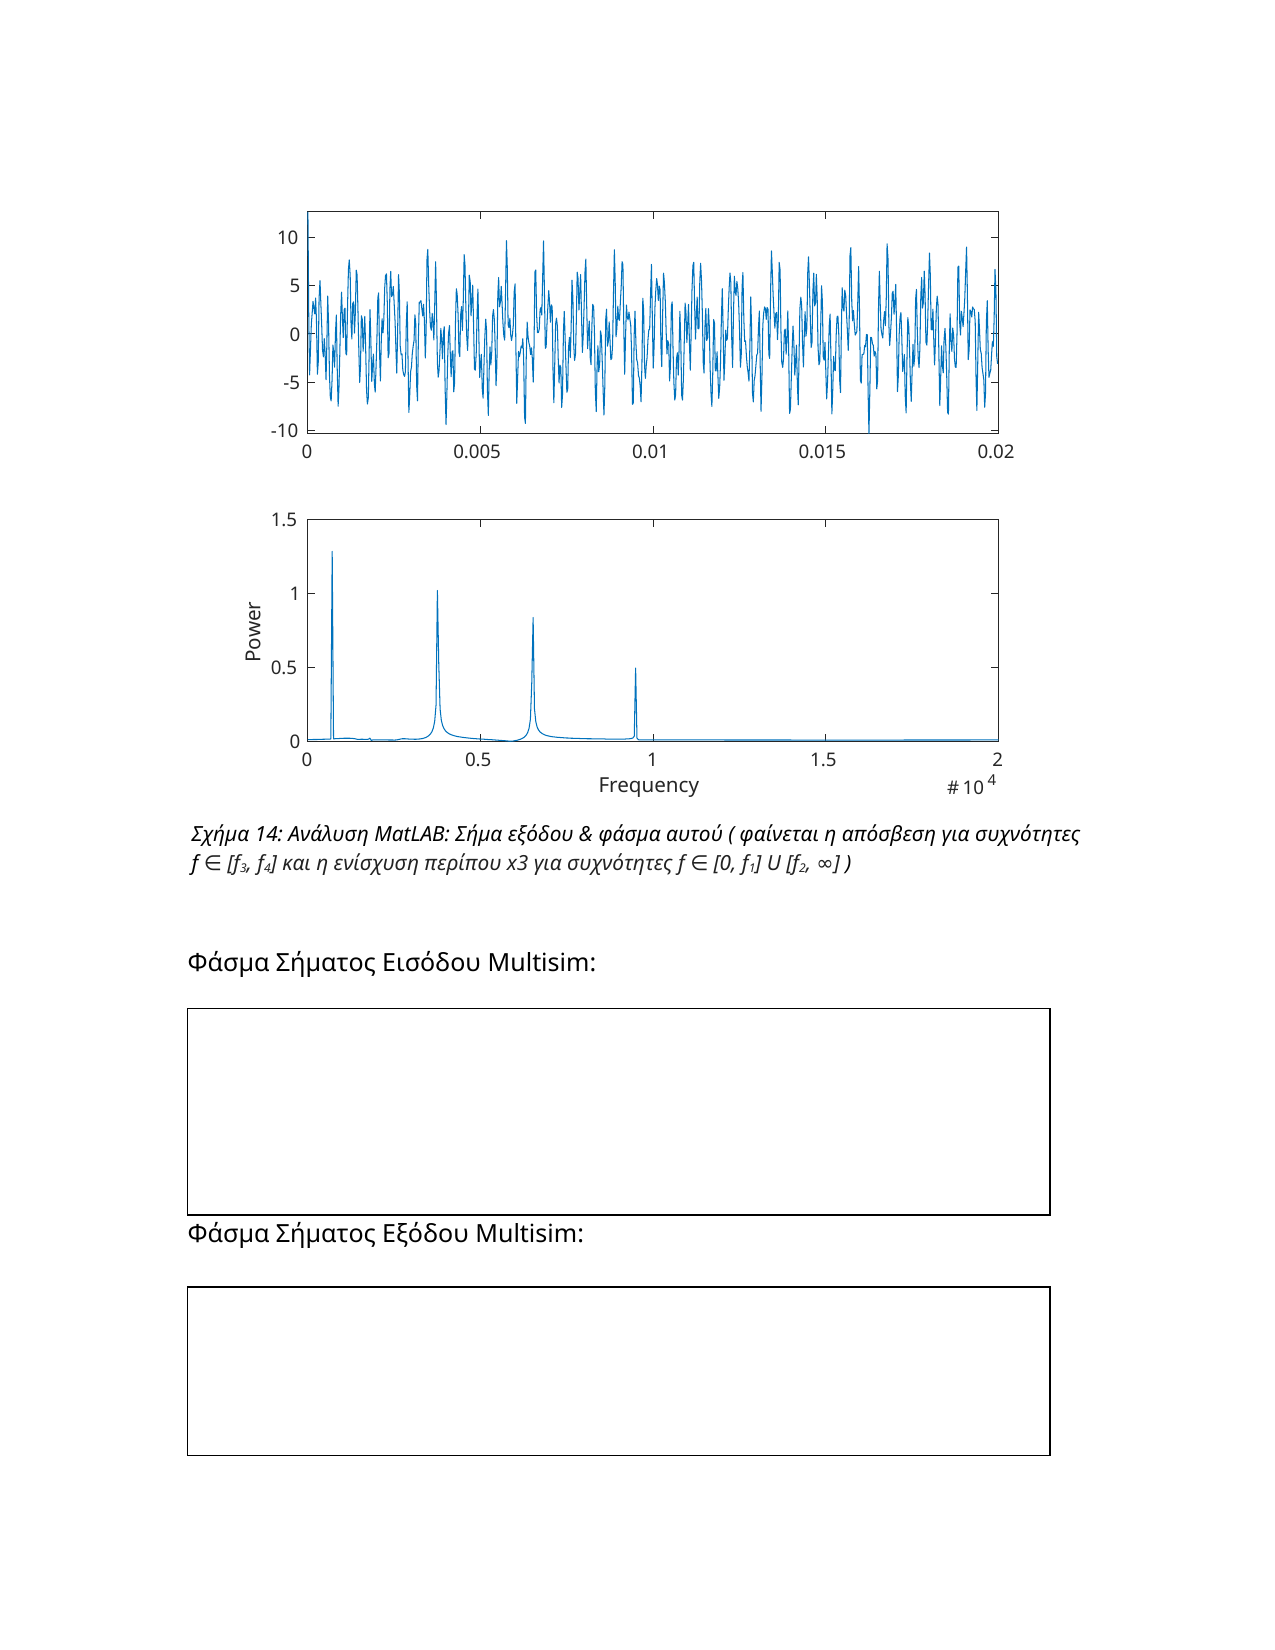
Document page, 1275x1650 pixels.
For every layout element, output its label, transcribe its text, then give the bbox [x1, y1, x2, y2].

text Φάσμα Σήματος Εξόδου Multisim: [187, 1038, 1087, 1250]
text Φάσμα Σήματος Εισόδου Multisim: [187, 944, 1087, 978]
text Σχήμα 14: Ανάλυση MatLAB: Σήμα εξόδου & φάσμα αυτού ( φαίνεται η απόσβεση για συχνότητες f ∈ [f3, f4] και η ενίσχυση περίπου x3 για συχνότητες f ∈ [0, f1] U [f2, ∞] ) [191, 162, 1084, 876]
